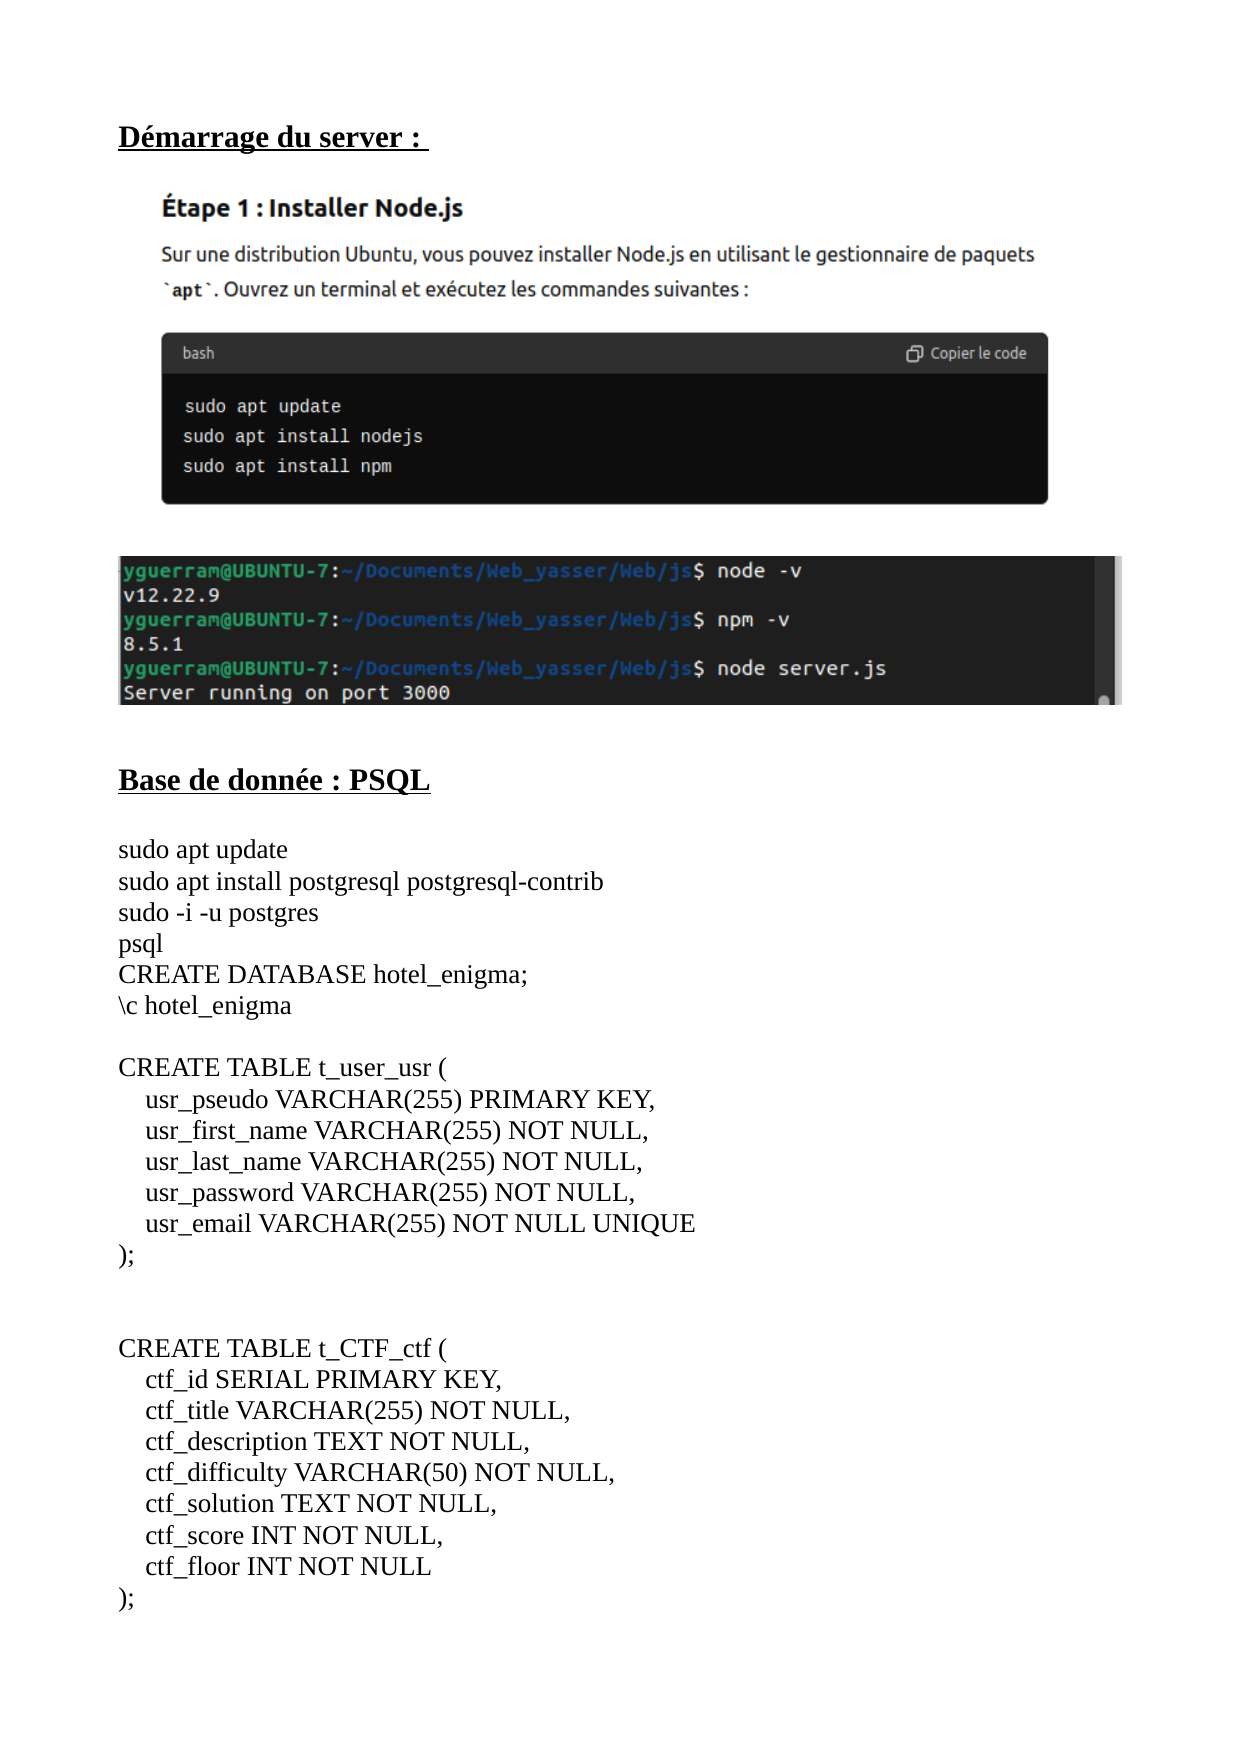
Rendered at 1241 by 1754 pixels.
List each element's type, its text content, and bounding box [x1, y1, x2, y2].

text sudo apt install postgresql postgresql-contrib [118, 865, 1122, 896]
text usr_pseudo VARCHAR(255) PRIMARY KEY, [118, 1083, 1122, 1114]
text CREATE DATABASE hotel_enigma; [118, 958, 1122, 989]
text ); [118, 1238, 1122, 1269]
text ); [118, 1581, 1122, 1612]
picture [118, 556, 1123, 705]
text usr_email VARCHAR(255) NOT NULL UNIQUE [118, 1207, 1122, 1238]
text sudo -i -u postgres [118, 896, 1122, 927]
text ctf_id SERIAL PRIMARY KEY, [118, 1363, 1122, 1394]
text CREATE TABLE t_user_usr ( [118, 1052, 1122, 1083]
text usr_password VARCHAR(255) NOT NULL, [118, 1176, 1122, 1207]
text sudo apt update [118, 833, 1122, 865]
text Démarrage du server : [118, 118, 1122, 154]
text \c hotel_enigma [118, 989, 1122, 1020]
text ctf_difficulty VARCHAR(50) NOT NULL, [118, 1456, 1122, 1488]
text ctf_description TEXT NOT NULL, [118, 1425, 1122, 1456]
picture [118, 182, 1123, 522]
text usr_first_name VARCHAR(255) NOT NULL, [118, 1114, 1122, 1145]
text ctf_solution TEXT NOT NULL, [118, 1488, 1122, 1519]
text usr_last_name VARCHAR(255) NOT NULL, [118, 1145, 1122, 1176]
text psql [118, 927, 1122, 958]
text Base de donnée : PSQL [118, 762, 1122, 798]
text ctf_floor INT NOT NULL [118, 1550, 1122, 1581]
text ctf_title VARCHAR(255) NOT NULL, [118, 1394, 1122, 1425]
text CREATE TABLE t_CTF_ctf ( [118, 1332, 1122, 1363]
text ctf_score INT NOT NULL, [118, 1519, 1122, 1550]
